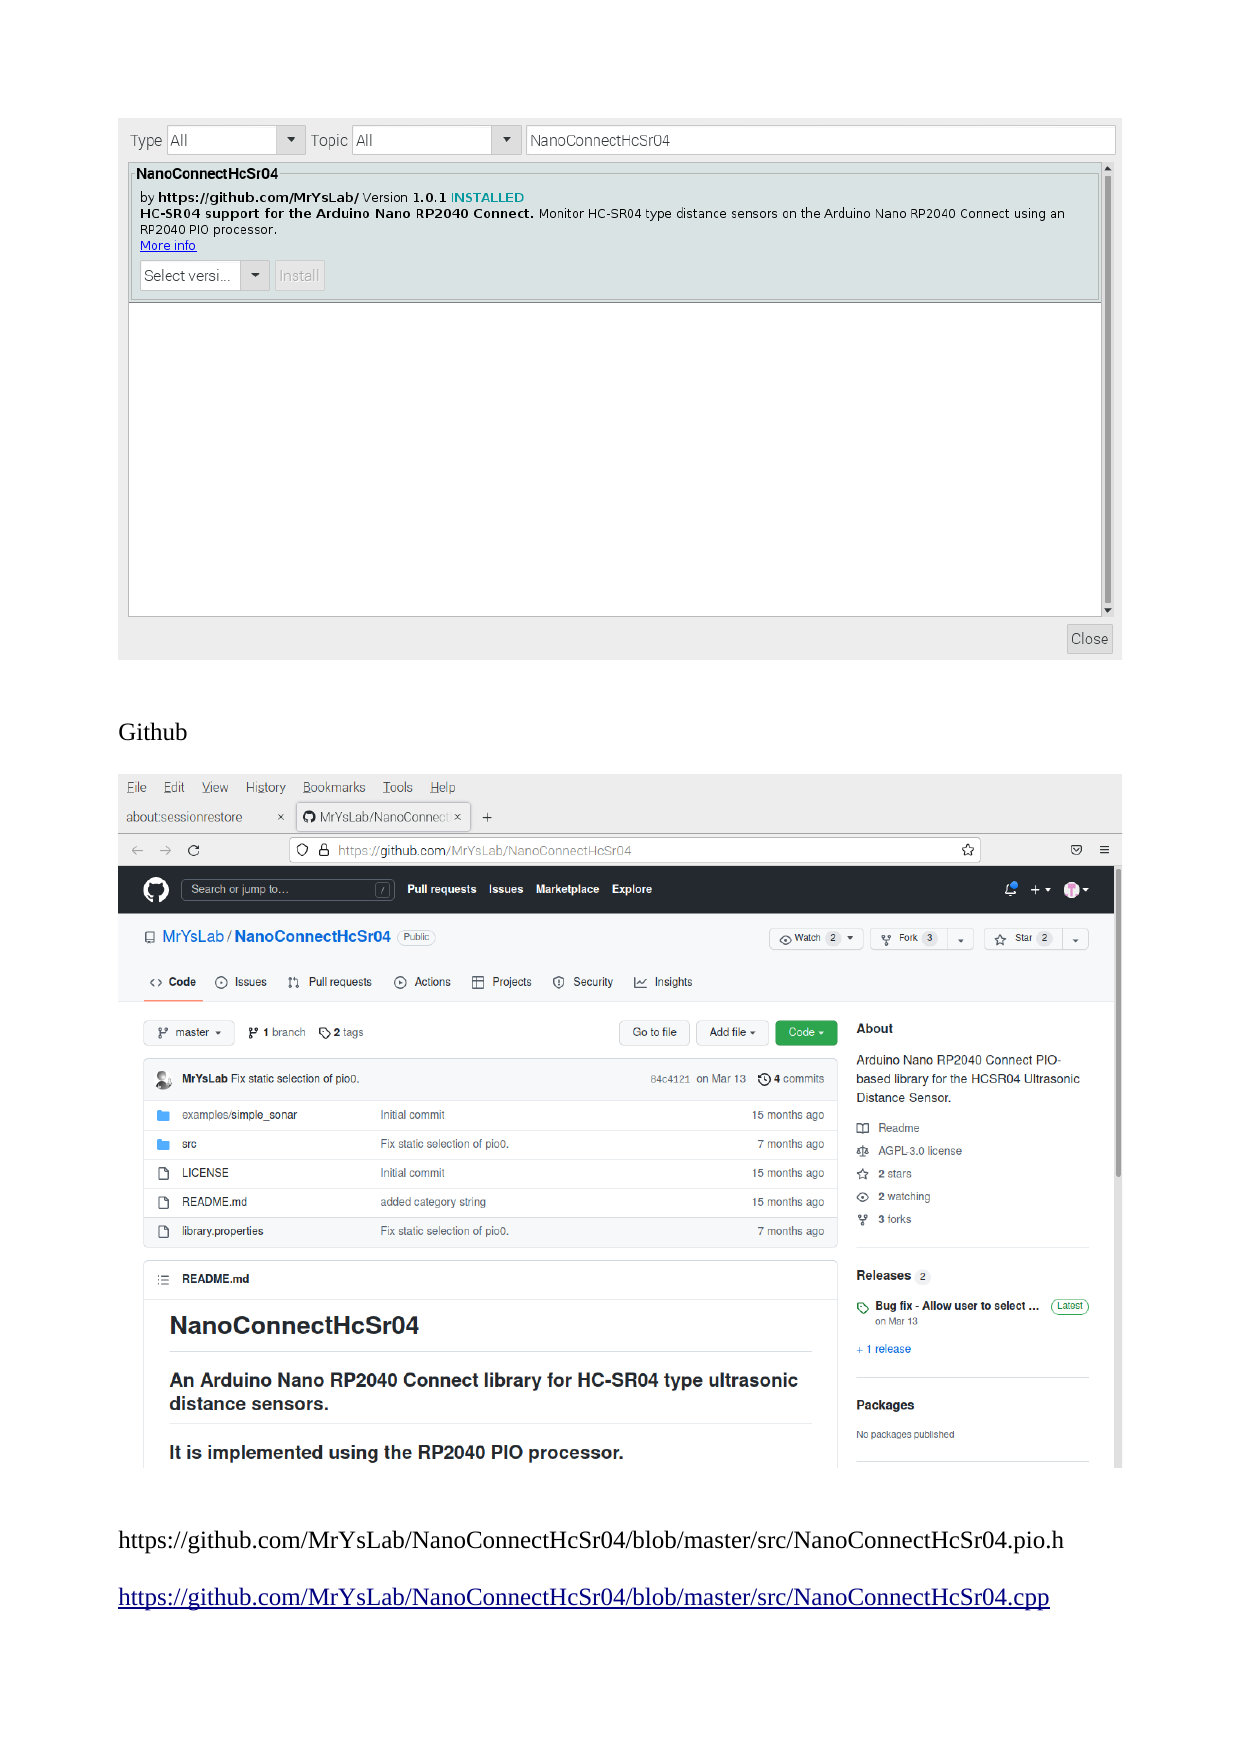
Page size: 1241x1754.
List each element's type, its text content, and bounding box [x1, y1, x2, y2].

text https://github.com/MrYsLab/NanoConnectHcSr04/blob/master/src/NanoConnectHcSr04.pio.h [118, 1525, 1122, 1553]
text Github [118, 717, 1122, 746]
text https://github.com/MrYsLab/NanoConnectHcSr04/blob/master/src/NanoConnectHcSr04.cpp [118, 1582, 1122, 1611]
picture [118, 118, 1123, 660]
picture [118, 774, 1123, 1468]
